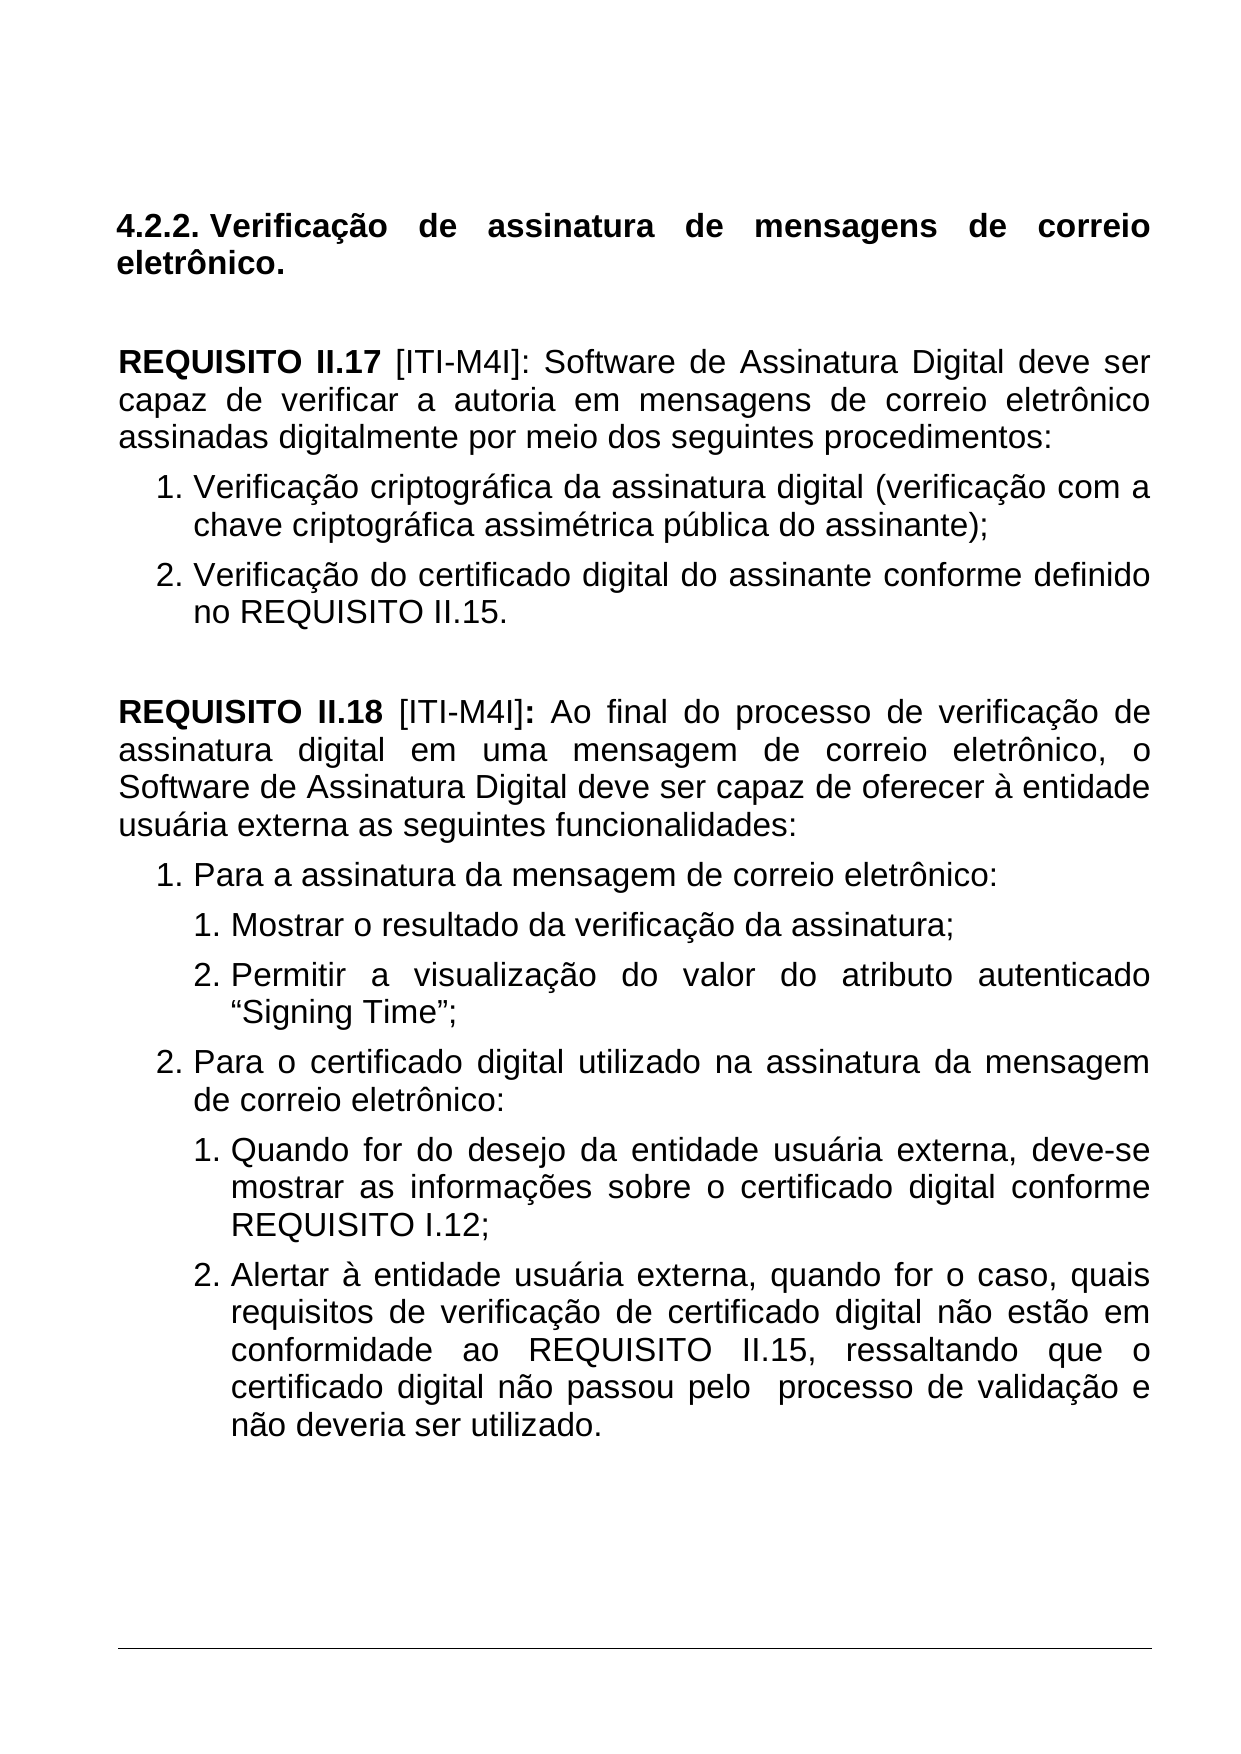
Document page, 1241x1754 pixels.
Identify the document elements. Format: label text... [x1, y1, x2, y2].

text REQUISITO II.17 [ITI-M4I]: Software de Assinatura Digital deve ser capaz de verificar a autoria em mensagens de correio eletrônico assinadas digitalmente por meio dos seguintes procedimentos: [118, 343, 1152, 456]
list Verificação criptográfica da assinatura digital (verificação com a chave criptográfica assimétrica pública do assinante); [156, 468, 1152, 543]
list Para o certificado digital utilizado na assinatura da mensagem de correio eletrônico: [156, 1043, 1152, 1118]
list Alertar à entidade usuária externa, quando for o caso, quais requisitos de verificação de certificado digital não estão em conformidade ao REQUISITO II.15, ressaltando que o certificado digital não passou pelo processo de validação e não deveria ser utilizado. [193, 1256, 1152, 1443]
list Quando for do desejo da entidade usuária externa, deve-se mostrar as informações sobre o certificado digital conforme REQUISITO I.12; [193, 1131, 1152, 1243]
list Verificação do certificado digital do assinante conforme definido no REQUISITO II.15. [156, 556, 1152, 631]
subtitle Verificação de assinatura de mensagens de correio eletrônico. [116, 207, 1152, 282]
list Permitir a visualização do valor do atributo autenticado “Signing Time”; [193, 956, 1152, 1031]
text REQUISITO II.18 [ITI-M4I]: Ao final do processo de verificação de assinatura digital em uma mensagem de correio eletrônico, o Software de Assinatura Digital deve ser capaz de oferecer à entidade usuária externa as seguintes funcionalidades: [118, 693, 1152, 843]
list Para a assinatura da mensagem de correio eletrônico: [156, 856, 1152, 893]
list Mostrar o resultado da verificação da assinatura; [193, 906, 1152, 943]
